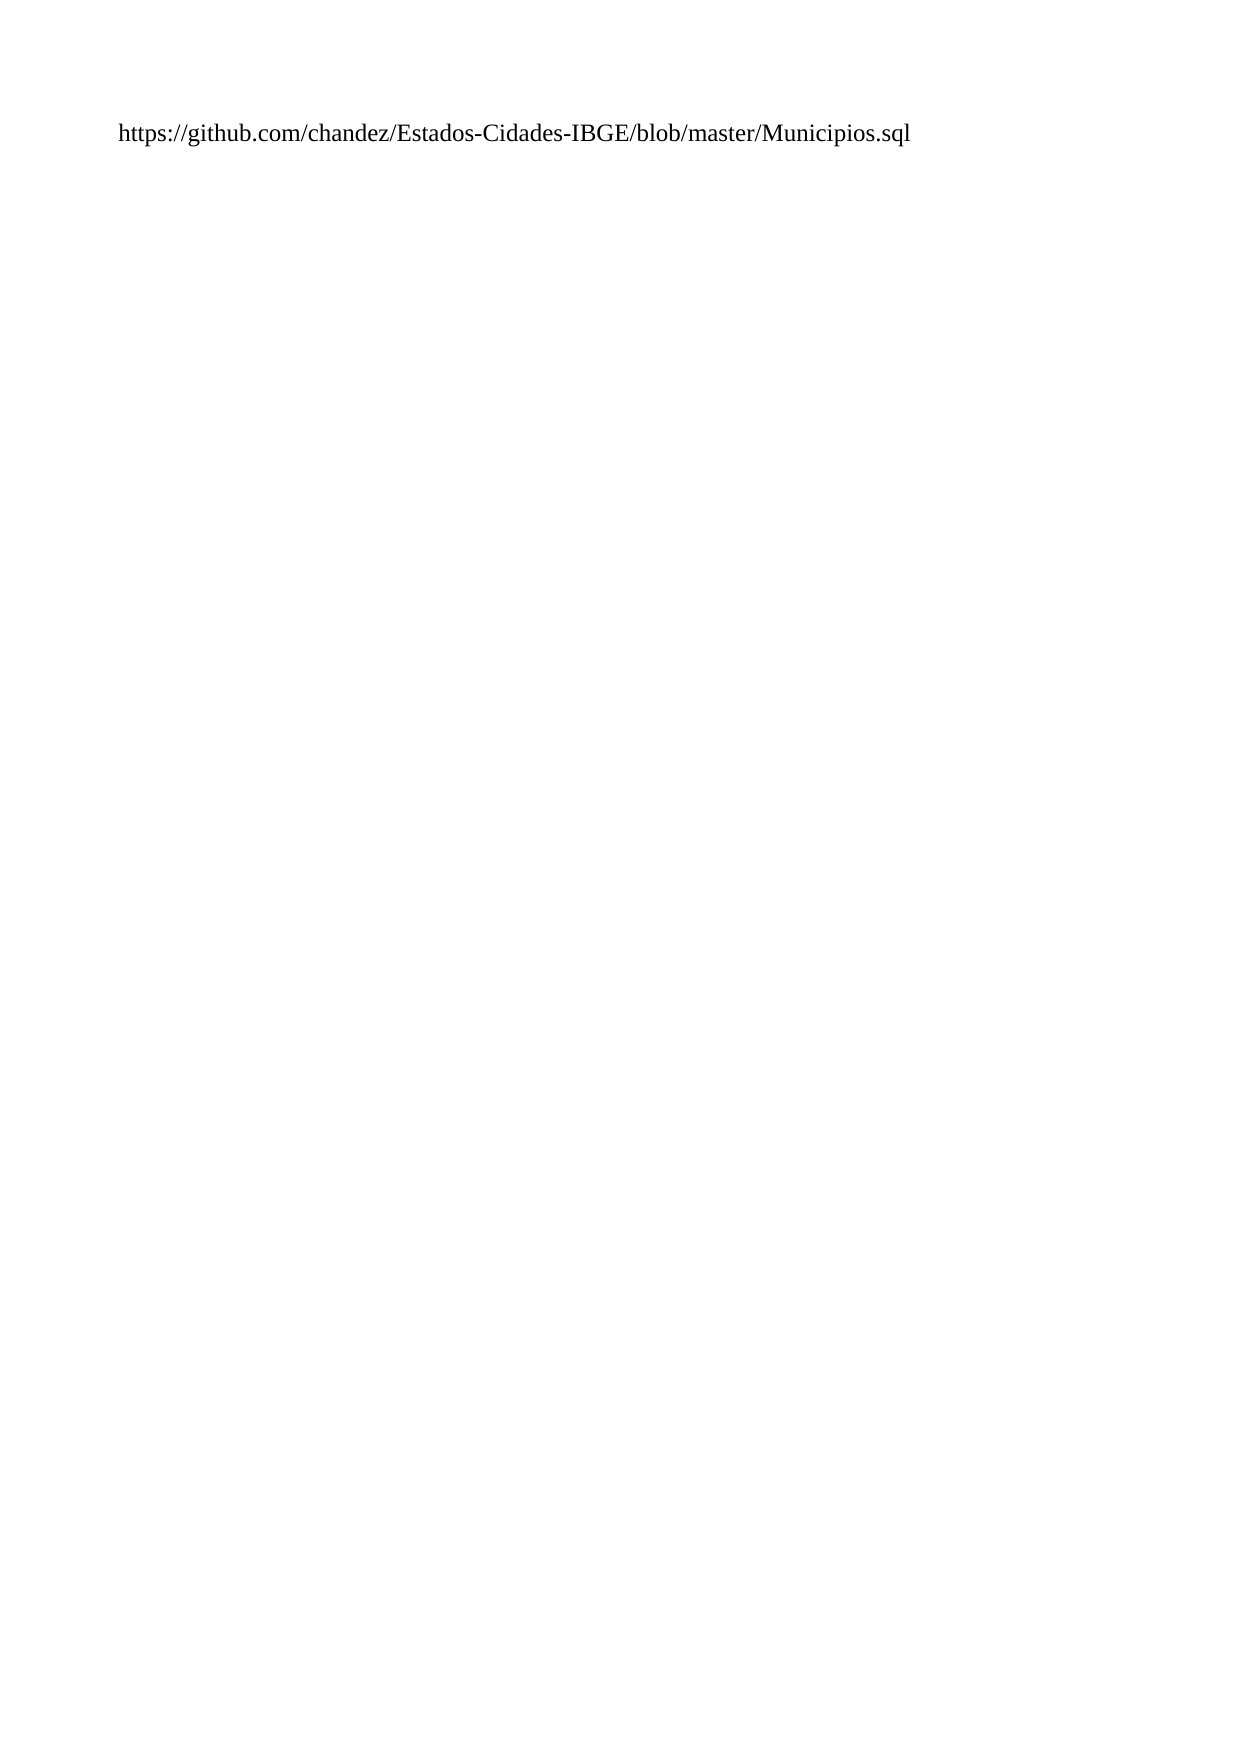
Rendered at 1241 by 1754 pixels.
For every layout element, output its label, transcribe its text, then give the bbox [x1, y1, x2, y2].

text https://github.com/chandez/Estados-Cidades-IBGE/blob/master/Municipios.sql [118, 118, 1122, 147]
